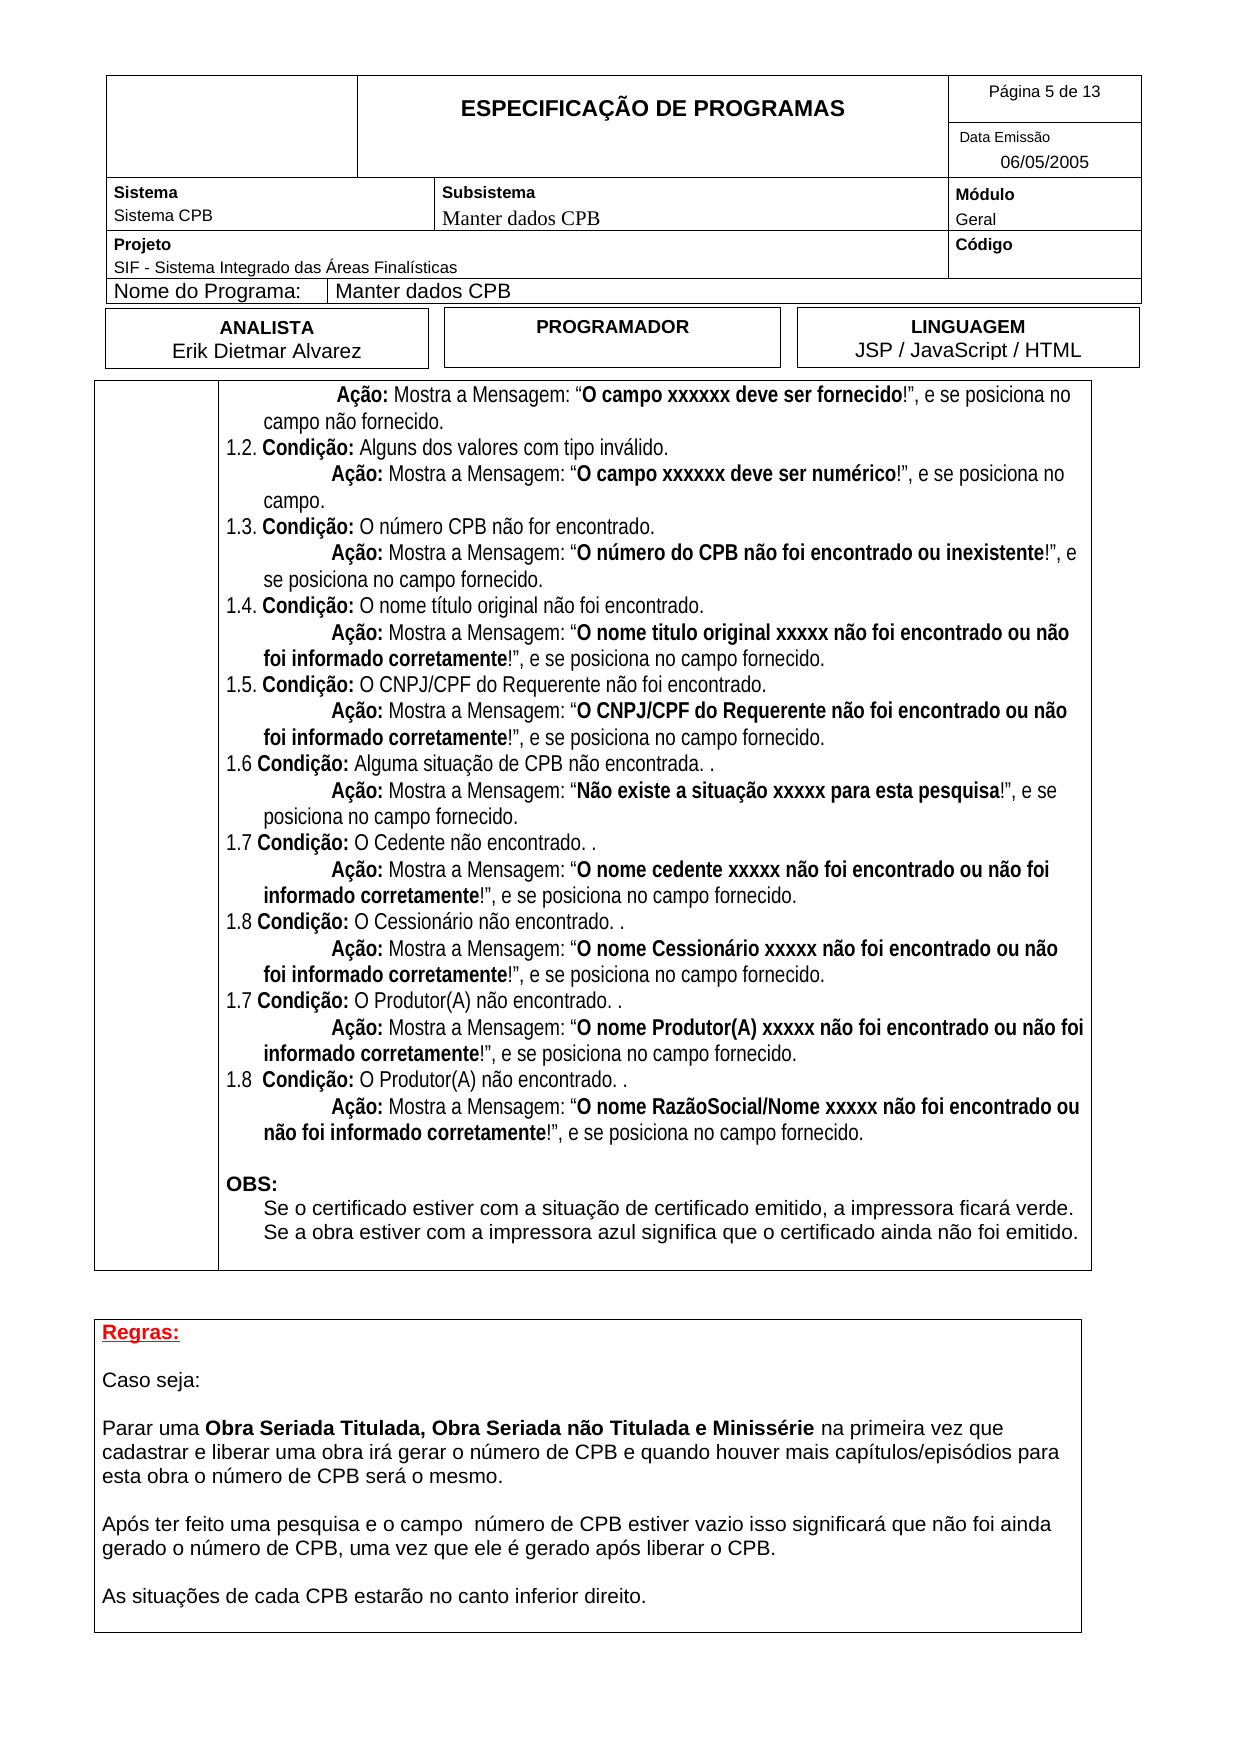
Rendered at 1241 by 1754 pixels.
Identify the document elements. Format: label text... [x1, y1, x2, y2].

table_header Regras: Caso seja: Parar uma Obra Seriada Titulada, Obra Seriada não Titulada e Minissérie na primeira vez que cadastrar e liberar uma obra irá gerar o número de CPB e quando houver mais capítulos/episódios para esta obra o número de CPB será o mesmo. Após ter feito uma pesquisa e o campo número de CPB estiver vazio isso significará que não foi ainda gerado o número de CPB, uma vez que ele é gerado após liberar o CPB. As situações de cada CPB estarão no canto inferior direito. [95, 1320, 1081, 1632]
table_header [95, 381, 218, 1270]
table_header Apresentar ao usuário a tela de manutenção do cadastro de CPB. Usuário Ancine. Menu Principal Interno—Cadastro de CPB—Menu CPB Fluxo Principal Obs. O número do CPB só será gerado após liberar um CPB. Sistema apresenta a tela de “Manutenção do Cadastro de CPB” (Fig.35) com as opções disponíveis para a pesquisa de um CPB. Esta pesquisa poderá ser feita de várias formas. A busca poderá ser feita pelos campos: Selecionar Campo: Combo Box (Seleção de lista com os dados para pesquisa que um título poderá ter. Já estarão preenchidos na Combo Box). Título Original CNPJ/CPF Requerente Cedente Cessionário Número de CPB Razão Social/Nome Requerente Produtor(a) Todos O campo text área só será habilitado após escolher uma informação na Combo Box Selecionar Campo e uma vez selecionado será obrigatório preencher o campo text área. 2.2. A busca também poderá ser feita pelo campo Situação: (Seleção de lista com as possíveis situações que um CPB poderá estar. Já cadastrados no sistema) Obrigatório. 2.3. Justificativa: Combo Box (Seleção de lista com as possíveis justificativas de uma situação de CPB cancelado , já cadastrados no sistema) Obrigatório. (TB_JUSTIF_STATUS_OBRA_CPB) Este campo só será preenchido após escolher uma Situação de Cancelado. Será Obrigatória uma justificativa uma vez que escolher a situação de cancelado Sob-Júdice Decisão Judicial Decisão Ancine A pedido da Empresa Falta de Pagamento Falta de Documento Duplicidade de Solicitação Arquivo Morto 3. Após ter escolhido um a opção usuário Ancine clica no botão de Pesquisa. Sistema faz validações. (Ver Exceções). 4. Sistema emite o resultado da pesquisa na mesma tela de acordo a solicitação que foi marcada na tela. Sistema faz a busca no banco de dados de acordo com os parâmetros fornecidos e atualiza a lista na parte inferior. Sistema apresentará na parte da direita os botões de Cancelar, Imprimir e Excluir e as situações de acordo com a pesquisa. 5. No caso de ser uma Obra Seriada Titulada, Obra Seriada não Titulada e Minissérie a pesquisa retornará mostrando os Capítulos e Episódios e suas devidas situações. Fluxo Alternativo1 1. Usuário clica no link voltar na tela de Solicitação de CPB, e sistema volta para a tela anterior. Fluxo Alternativo 2 1. Usuário Ancine solicita o cancelamento dos dados de um CPB clicando no botão Cancelar. Sistema estende para caso de uso Cancelar CPB. 2. Usuário Ancine pode seguir o Fluxo Principal ou o Fluxo Alternativo. Fluxo Alternativo 3 Usuário Ancine solicita realizar manutenção dos certificados do CPB clicando no link relativo a cada CPB que deseja validar. Sistema estende para caso de uso Validar CPB. Usuário Ancine pode seguir o Fluxo Principal ou o Fluxo Alternativo. Fluxo Alternativo 4 Obs. Este fluxo poderá ser iniciado tanto desta tela ao clicar no botão Imprimir ou da tela da lista de documentos após ter ticado os documentos. 1. Usuário Ancine solicita a Impressão de um certificado de CPB clicando no ícone Imprimir azul ou verde. 2. Sistema solicita a confirmação da operação exibindo a mensagem. “Confirma a Impressão!” 3. Caso as validações tenham sido bem sucedidas sistema emite mensagem “Certificado impresso com sucesso!”. 4. Caso a impressora já esteja verde Sistema exibi mensagem. “Deseja Imprimir 2ª Via!”. Usuário poderá imprimir várias vezes este certificado. 5. Usuário Ancine cancela a operação de impressão e o sistema se mantém na tela sem mais nada a executar e a impressora ficará no estado que estava antes. 6. Usuário Ancine pode seguir o Fluxo Principal ou o Fluxo Alternativo. Exceções 1. Confirmar os dados da pesquisa clicando no botão Pesquisar. 1.1. Condição: Alguns dos campos obrigatórios não informados. Ação: Mostra a Mensagem: “O campo xxxxxx deve ser fornecido!”, e se posiciona no campo não fornecido. 1.2. Condição: Alguns dos valores com tipo inválido. Ação: Mostra a Mensagem: “O campo xxxxxx deve ser numérico!”, e se posiciona no campo. 1.3. Condição: O número CPB não for encontrado. Ação: Mostra a Mensagem: “O número do CPB não foi encontrado ou inexistente!”, e se posiciona no campo fornecido. 1.4. Condição: O nome título original não foi encontrado. Ação: Mostra a Mensagem: “O nome titulo original xxxxx não foi encontrado ou não foi informado corretamente!”, e se posiciona no campo fornecido. 1.5. Condição: O CNPJ/CPF do Requerente não foi encontrado. Ação: Mostra a Mensagem: “O CNPJ/CPF do Requerente não foi encontrado ou não foi informado corretamente!”, e se posiciona no campo fornecido. 1.6 Condição: Alguma situação de CPB não encontrada. . Ação: Mostra a Mensagem: “Não existe a situação xxxxx para esta pesquisa!”, e se posiciona no campo fornecido. 1.7 Condição: O Cedente não encontrado. . Ação: Mostra a Mensagem: “O nome cedente xxxxx não foi encontrado ou não foi informado corretamente!”, e se posiciona no campo fornecido. 1.8 Condição: O Cessionário não encontrado. . Ação: Mostra a Mensagem: “O nome Cessionário xxxxx não foi encontrado ou não foi informado corretamente!”, e se posiciona no campo fornecido. 1.7 Condição: O Produtor(A) não encontrado. . Ação: Mostra a Mensagem: “O nome Produtor(A) xxxxx não foi encontrado ou não foi informado corretamente!”, e se posiciona no campo fornecido. 1.8 Condição: O Produtor(A) não encontrado. . Ação: Mostra a Mensagem: “O nome RazãoSocial/Nome xxxxx não foi encontrado ou não foi informado corretamente!”, e se posiciona no campo fornecido. OBS: Se o certificado estiver com a situação de certificado emitido, a impressora ficará verde. Se a obra estiver com a impressora azul significa que o certificado ainda não foi emitido. [219, 381, 1091, 1270]
